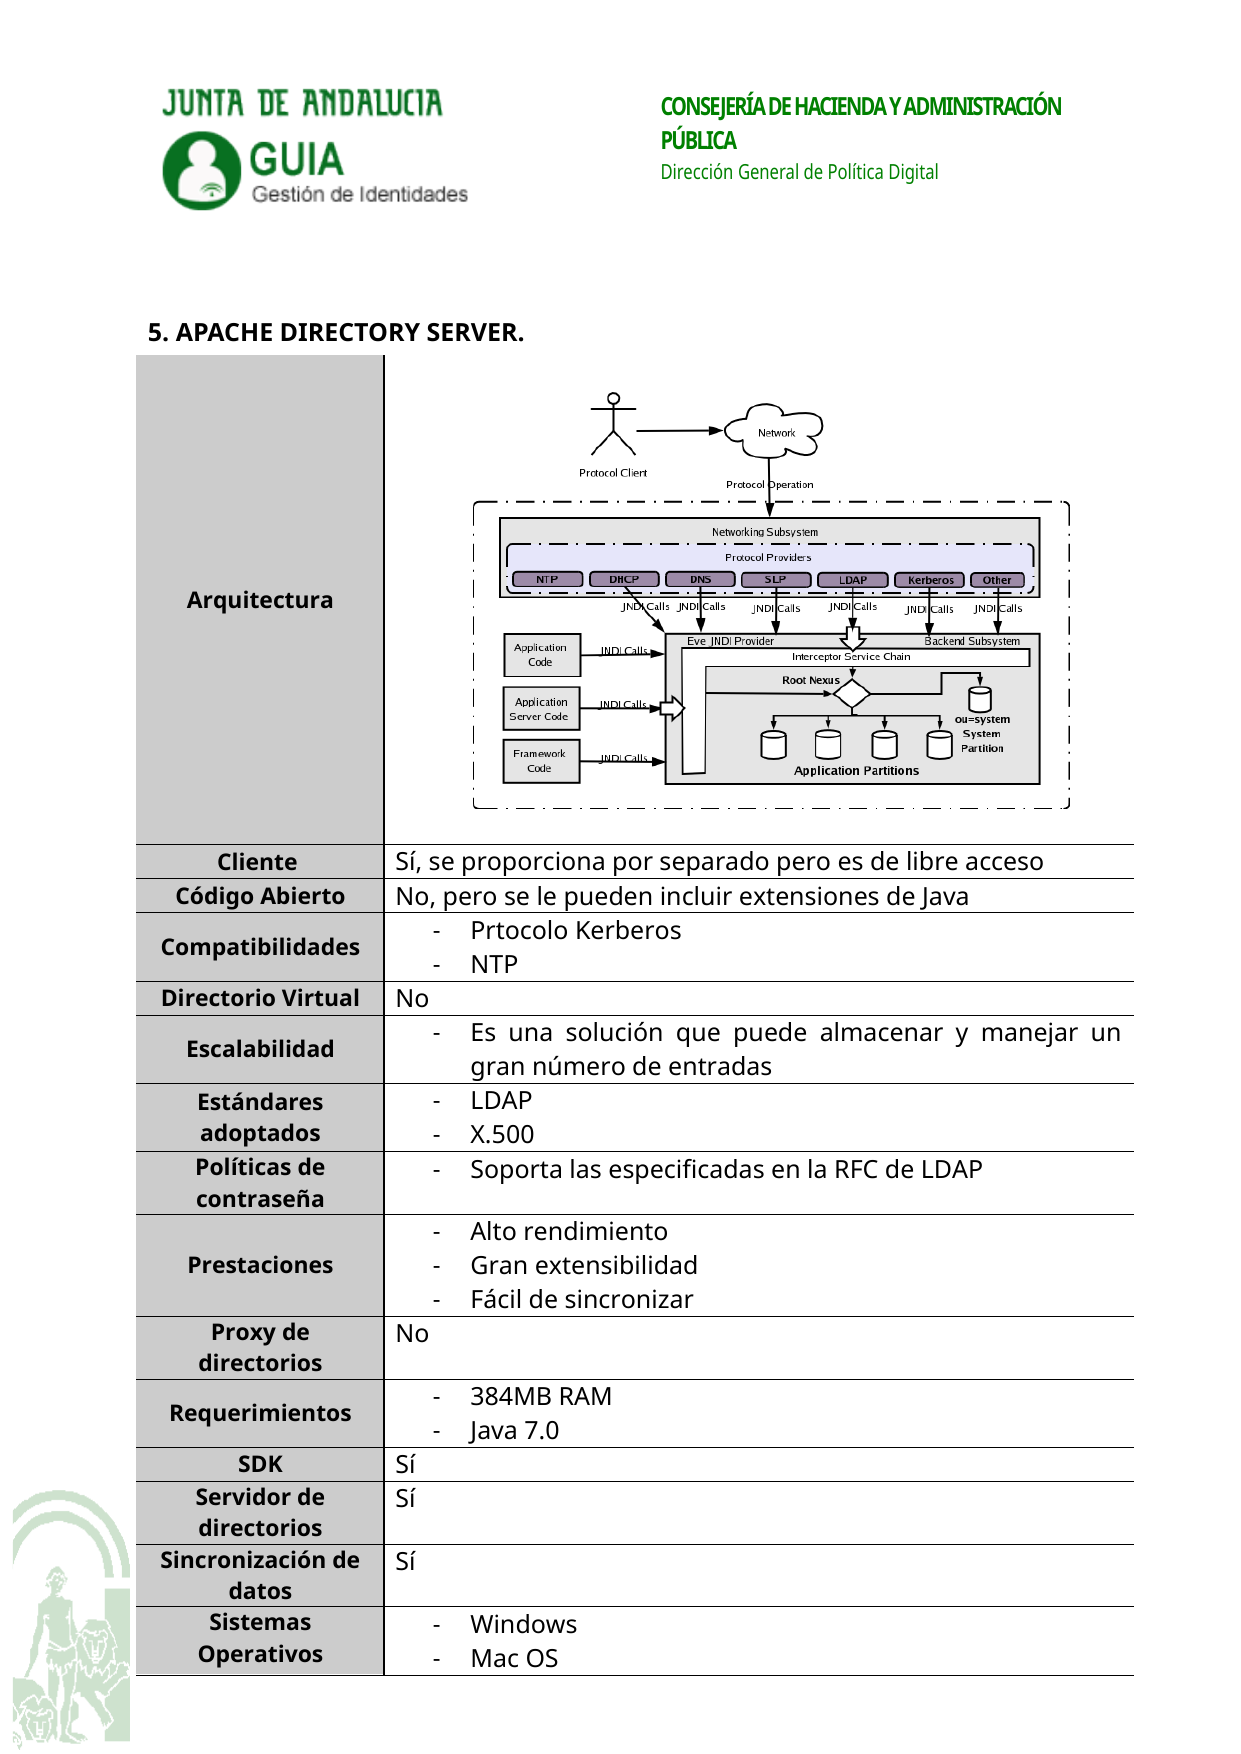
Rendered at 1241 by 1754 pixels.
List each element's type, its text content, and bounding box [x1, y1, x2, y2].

picture [462, 377, 1085, 816]
table_header Arquitectura [136, 355, 383, 844]
table_cell No [385, 1317, 1134, 1379]
table_cell Alto rendimiento Gran extensibilidad Fácil de sincronizar [385, 1215, 1134, 1316]
table_cell Sincronización de datos [136, 1545, 383, 1606]
table_cell Políticas de contraseña [136, 1152, 383, 1214]
table_cell Cliente [136, 845, 383, 878]
table_cell Código Abierto [136, 879, 383, 912]
table_cell Es una solución que puede almacenar y manejar un gran número de entradas [385, 1016, 1134, 1083]
table_cell Estándares adoptados [136, 1084, 383, 1151]
subtitle 5. APACHE DIRECTORY SERVER. [148, 315, 1122, 349]
table_cell Proxy de directorios [136, 1317, 383, 1379]
table_cell Sistemas Operativos [136, 1607, 383, 1674]
table_cell Prtocolo Kerberos NTP [385, 913, 1134, 981]
table_cell LDAP X.500 [385, 1084, 1134, 1151]
picture [12, 1490, 131, 1750]
table_cell Sí [385, 1545, 1134, 1606]
table_cell SDK [136, 1448, 383, 1481]
table_cell Sí [385, 1448, 1134, 1481]
table_cell Escalabilidad [136, 1016, 383, 1083]
table_cell Soporta las especificadas en la RFC de LDAP [385, 1152, 1134, 1214]
table_header [385, 355, 1134, 844]
table_cell Windows Mac OS [385, 1607, 1134, 1674]
picture [147, 82, 498, 225]
table_cell No [385, 982, 1134, 1015]
table_cell No, pero se le pueden incluir extensiones de Java [385, 879, 1134, 912]
table_cell Sí, se proporciona por separado pero es de libre acceso [385, 845, 1134, 878]
table_cell 384MB RAM Java 7.0 [385, 1380, 1134, 1447]
table_cell Prestaciones [136, 1215, 383, 1316]
table_cell Requerimientos [136, 1380, 383, 1447]
table_cell Sí [385, 1482, 1134, 1544]
table_cell Servidor de directorios [136, 1482, 383, 1544]
table_cell Compatibilidades [136, 913, 383, 981]
table_cell Directorio Virtual [136, 982, 383, 1015]
